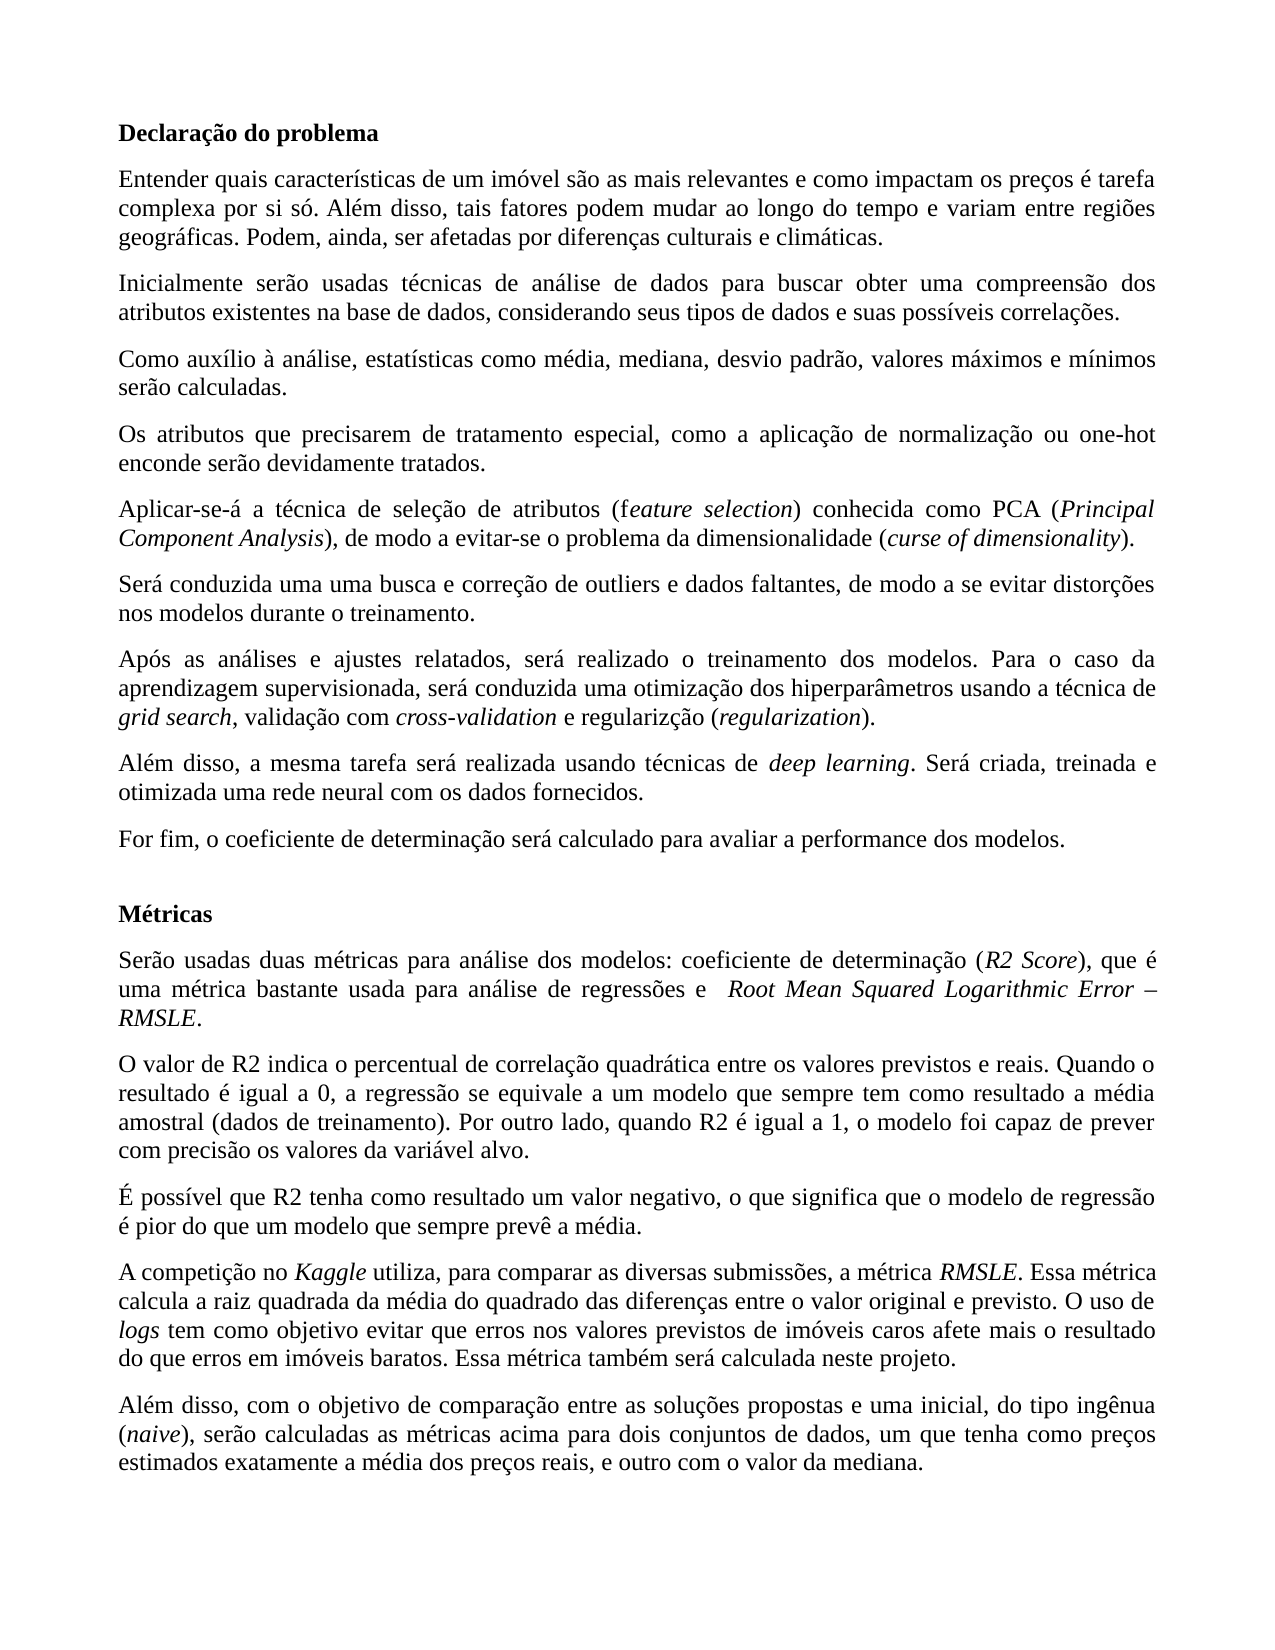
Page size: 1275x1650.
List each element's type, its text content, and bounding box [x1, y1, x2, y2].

text Métricas [118, 899, 1157, 928]
text Os atributos que precisarem de tratamento especial, como a aplicação de normalização ou one-hot enconde serão devidamente tratados. [118, 419, 1157, 476]
text Como auxílio à análise, estatísticas como média, mediana, desvio padrão, valores máximos e mínimos serão calculadas. [118, 344, 1157, 401]
text Além disso, com o objetivo de comparação entre as soluções propostas e uma inicial, do tipo ingênua (naive), serão calculadas as métricas acima para dois conjuntos de dados, um que tenha como preços estimados exatamente a média dos preços reais, e outro com o valor da mediana. [118, 1390, 1157, 1476]
text A competição no Kaggle utiliza, para comparar as diversas submissões, a métrica RMSLE. Essa métrica calcula a raiz quadrada da média do quadrado das diferenças entre o valor original e previsto. O uso de logs tem como objetivo evitar que erros nos valores previstos de imóveis caros afete mais o resultado do que erros em imóveis baratos. Essa métrica também será calculada neste projeto. [118, 1257, 1157, 1372]
text Após as análises e ajustes relatados, será realizado o treinamento dos modelos. Para o caso da aprendizagem supervisionada, será conduzida uma otimização dos hiperparâmetros usando a técnica de grid search, validação com cross-validation e regularizção (regularization). [118, 644, 1157, 731]
text O valor de R2 indica o percentual de correlação quadrática entre os valores previstos e reais. Quando o resultado é igual a 0, a regressão se equivale a um modelo que sempre tem como resultado a média amostral (dados de treinamento). Por outro lado, quando R2 é igual a 1, o modelo foi capaz de prever com precisão os valores da variável alvo. [118, 1049, 1157, 1164]
text Aplicar-se-á a técnica de seleção de atributos (feature selection) conhecida como PCA (Principal Component Analysis), de modo a evitar-se o problema da dimensionalidade (curse of dimensionality). [118, 494, 1157, 552]
text Será conduzida uma uma busca e correção de outliers e dados faltantes, de modo a se evitar distorções nos modelos durante o treinamento. [118, 569, 1157, 627]
text Declaração do problema [118, 118, 1157, 147]
text For fim, o coeficiente de determinação será calculado para avaliar a performance dos modelos. [118, 824, 1157, 852]
text Entender quais características de um imóvel são as mais relevantes e como impactam os preços é tarefa complexa por si só. Além disso, tais fatores podem mudar ao longo do tempo e variam entre regiões geográficas. Podem, ainda, ser afetadas por diferenças culturais e climáticas. [118, 164, 1157, 251]
text Além disso, a mesma tarefa será realizada usando técnicas de deep learning. Será criada, treinada e otimizada uma rede neural com os dados fornecidos. [118, 748, 1157, 806]
text Serão usadas duas métricas para análise dos modelos: coeficiente de determinação (R2 Score), que é uma métrica bastante usada para análise de regressões e Root Mean Squared Logarithmic Error – RMSLE. [118, 945, 1157, 1032]
text Inicialmente serão usadas técnicas de análise de dados para buscar obter uma compreensão dos atributos existentes na base de dados, considerando seus tipos de dados e suas possíveis correlações. [118, 268, 1157, 326]
text É possível que R2 tenha como resultado um valor negativo, o que significa que o modelo de regressão é pior do que um modelo que sempre prevê a média. [118, 1182, 1157, 1239]
